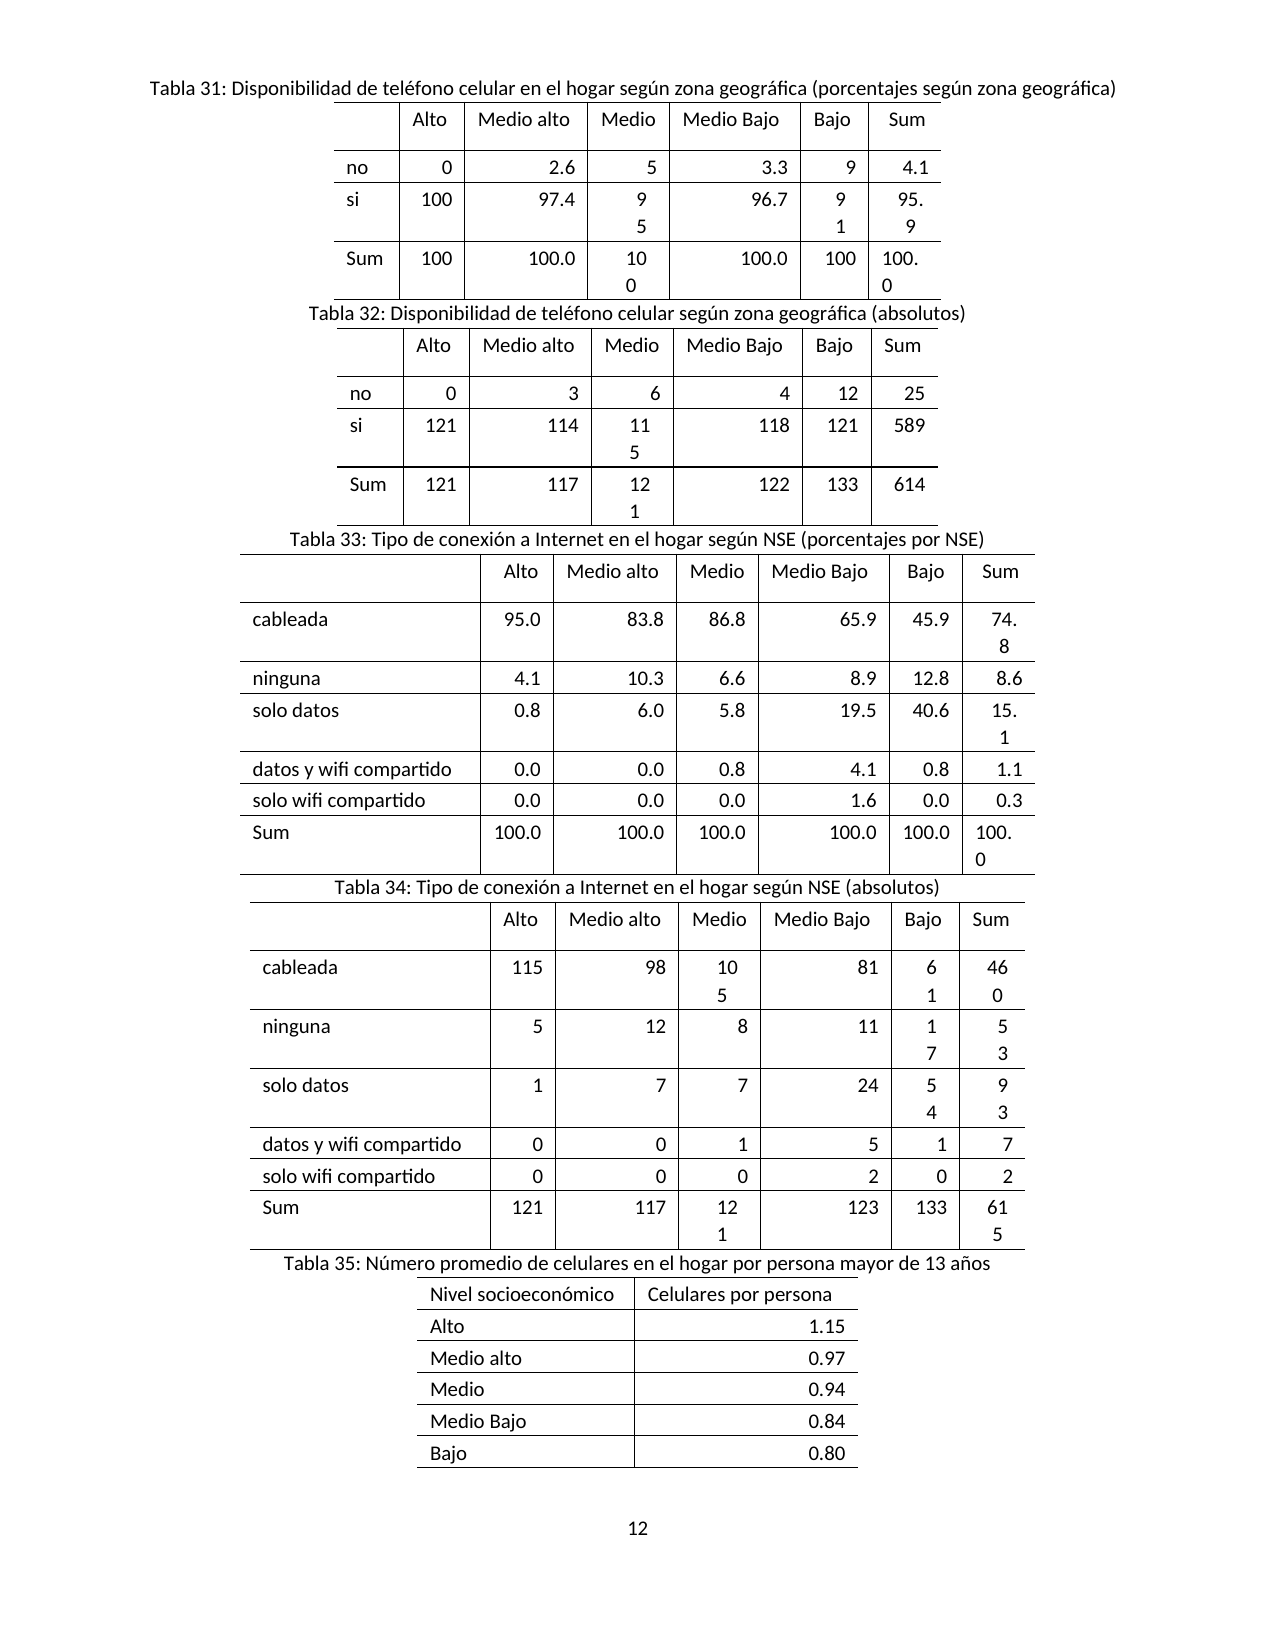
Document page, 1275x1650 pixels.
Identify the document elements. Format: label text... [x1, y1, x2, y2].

table_cell 12.8 [890, 662, 962, 692]
text Tabla 33: Tipo de conexión a Internet en el hogar según NSE (porcentajes por NSE) [150, 526, 1125, 552]
table_cell Alto [417, 1310, 634, 1340]
table_cell 7 [960, 1128, 1025, 1158]
table_cell 460 [960, 951, 1025, 1009]
table_cell 1 [491, 1069, 555, 1127]
table_cell 10.3 [554, 662, 676, 692]
table_cell Sum [334, 242, 399, 299]
table_cell no [337, 377, 403, 408]
table_cell 83.8 [554, 603, 676, 661]
table_cell 0.0 [481, 784, 553, 814]
table_cell 0 [491, 1159, 555, 1190]
table_cell 5 [588, 151, 669, 182]
table_cell 0.3 [963, 784, 1035, 814]
table_cell 0.80 [635, 1436, 858, 1467]
table_cell 86.8 [677, 603, 758, 661]
table_cell 1.6 [759, 784, 889, 814]
table_cell 100.0 [963, 816, 1035, 873]
table_cell no [334, 151, 399, 182]
table_header Bajo [803, 329, 871, 376]
table_header Medio [592, 329, 673, 376]
table_header [334, 103, 399, 150]
table_cell 4.1 [869, 151, 941, 182]
table_cell 91 [801, 183, 868, 241]
table_cell 100 [801, 242, 868, 299]
table_cell Sum [337, 468, 403, 525]
table_header [337, 329, 403, 376]
table_cell 8.9 [759, 662, 889, 692]
table_cell 11 [761, 1010, 891, 1068]
table_header Medio Bajo [759, 555, 889, 602]
table_cell cableada [250, 951, 490, 1009]
table_cell 96.7 [670, 183, 800, 241]
table_header Medio Bajo [761, 903, 891, 950]
table_cell si [334, 183, 399, 241]
table_cell 0 [556, 1159, 678, 1190]
table_cell Medio Bajo [417, 1405, 634, 1435]
table_cell 6.6 [677, 662, 758, 692]
table_header [240, 555, 480, 602]
table_cell 98 [556, 951, 678, 1009]
table_cell 100.0 [481, 816, 553, 873]
table_cell 9 [801, 151, 868, 182]
table_cell 97.4 [465, 183, 587, 241]
table_cell 2 [960, 1159, 1025, 1190]
table_cell Medio [417, 1373, 634, 1404]
table_header Medio Bajo [674, 329, 802, 376]
table_header Medio alto [465, 103, 587, 150]
table_cell 614 [872, 468, 938, 525]
table_cell 121 [592, 468, 673, 525]
table_cell 115 [491, 951, 555, 1009]
table_cell 53 [960, 1010, 1025, 1068]
table_cell 5.8 [677, 694, 758, 751]
table_cell 0.0 [481, 752, 553, 783]
table_header Medio [679, 903, 760, 950]
table_cell 65.9 [759, 603, 889, 661]
table_cell 114 [470, 409, 591, 466]
table_cell ninguna [250, 1010, 490, 1068]
table_header Alto [404, 329, 469, 376]
table_cell 0.94 [635, 1373, 858, 1404]
table_cell 0 [491, 1128, 555, 1158]
table_cell Bajo [417, 1436, 634, 1467]
table_cell 95 [588, 183, 669, 241]
table_cell 100 [588, 242, 669, 299]
table_cell 100.0 [554, 816, 676, 873]
table_cell 7 [679, 1069, 760, 1127]
table_cell 81 [761, 951, 891, 1009]
table_header Bajo [890, 555, 962, 602]
table_cell 6 [592, 377, 673, 408]
table_header Nivel socioeconómico [417, 1278, 634, 1309]
table_cell 100 [400, 242, 464, 299]
table_cell 6.0 [554, 694, 676, 751]
table_cell 615 [960, 1191, 1025, 1249]
table_header Alto [400, 103, 464, 150]
table_cell 25 [872, 377, 938, 408]
table_header Medio alto [470, 329, 591, 376]
table_cell 0.8 [481, 694, 553, 751]
table_cell 3.3 [670, 151, 800, 182]
table_cell 0.0 [554, 752, 676, 783]
table_cell si [337, 409, 403, 466]
table_cell 0.97 [635, 1341, 858, 1372]
table_cell 121 [491, 1191, 555, 1249]
table_header Sum [963, 555, 1035, 602]
table_cell 17 [892, 1010, 959, 1068]
table_header Medio [588, 103, 669, 150]
text Tabla 35: Número promedio de celulares en el hogar por persona mayor de 13 años [150, 1250, 1125, 1275]
table_cell 121 [404, 468, 469, 525]
table_cell 74.8 [963, 603, 1035, 661]
table_cell 1 [679, 1128, 760, 1158]
table_cell 133 [892, 1191, 959, 1249]
table_cell 100 [400, 183, 464, 241]
table_cell 5 [491, 1010, 555, 1068]
table_cell 0 [400, 151, 464, 182]
table_cell 117 [556, 1191, 678, 1249]
table_cell 0.8 [890, 752, 962, 783]
table_cell 4.1 [481, 662, 553, 692]
table_cell 117 [470, 468, 591, 525]
table_header Medio alto [556, 903, 678, 950]
table_cell 24 [761, 1069, 891, 1127]
table_header Bajo [892, 903, 959, 950]
table_cell cableada [240, 603, 480, 661]
table_cell 5 [761, 1128, 891, 1158]
table_cell 1 [892, 1128, 959, 1158]
table_cell 40.6 [890, 694, 962, 751]
table_cell 1.1 [963, 752, 1035, 783]
table_cell 0.0 [554, 784, 676, 814]
table_cell 54 [892, 1069, 959, 1127]
table_cell 15.1 [963, 694, 1035, 751]
table_cell solo datos [250, 1069, 490, 1127]
table_cell 100.0 [670, 242, 800, 299]
table_cell solo wifi compartido [240, 784, 480, 814]
table_cell 100.0 [759, 816, 889, 873]
table_cell 100.0 [677, 816, 758, 873]
table_cell 2.6 [465, 151, 587, 182]
table_cell solo wifi compartido [250, 1159, 490, 1190]
table_cell 121 [803, 409, 871, 466]
table_cell 0 [892, 1159, 959, 1190]
table_cell 0 [679, 1159, 760, 1190]
table_cell 0 [556, 1128, 678, 1158]
table_cell 0 [404, 377, 469, 408]
table_header Sum [872, 329, 938, 376]
table_header Medio alto [554, 555, 676, 602]
table_cell 0.0 [677, 784, 758, 814]
table_cell 61 [892, 951, 959, 1009]
table_cell 12 [556, 1010, 678, 1068]
table_cell 589 [872, 409, 938, 466]
table_cell 0.0 [890, 784, 962, 814]
table_cell 0.8 [677, 752, 758, 783]
table_cell 121 [679, 1191, 760, 1249]
table_cell Medio alto [417, 1341, 634, 1372]
table_cell 12 [803, 377, 871, 408]
table_cell datos y wifi compartido [240, 752, 480, 783]
table_cell datos y wifi compartido [250, 1128, 490, 1158]
table_cell 93 [960, 1069, 1025, 1127]
table_cell 19.5 [759, 694, 889, 751]
table_header Sum [960, 903, 1025, 950]
table_cell solo datos [240, 694, 480, 751]
table_cell Sum [250, 1191, 490, 1249]
table_cell 4.1 [759, 752, 889, 783]
table_cell 4 [674, 377, 802, 408]
table_cell 105 [679, 951, 760, 1009]
table_cell 100.0 [869, 242, 941, 299]
table_header Bajo [801, 103, 868, 150]
table_cell 115 [592, 409, 673, 466]
table_cell 1.15 [635, 1310, 858, 1340]
table_header Medio [677, 555, 758, 602]
table_cell 0.84 [635, 1405, 858, 1435]
table_cell 45.9 [890, 603, 962, 661]
text Tabla 31: Disponibilidad de teléfono celular en el hogar según zona geográfica (porcentajes según zona geográfica) [149, 75, 1125, 100]
table_header Alto [491, 903, 555, 950]
table_cell 8 [679, 1010, 760, 1068]
table_cell 2 [761, 1159, 891, 1190]
table_cell ninguna [240, 662, 480, 692]
text Tabla 34: Tipo de conexión a Internet en el hogar según NSE (absolutos) [150, 874, 1125, 900]
table_cell 8.6 [963, 662, 1035, 692]
table_cell 122 [674, 468, 802, 525]
table_header Alto [481, 555, 553, 602]
table_cell Sum [240, 816, 480, 873]
table_cell 118 [674, 409, 802, 466]
table_cell 3 [470, 377, 591, 408]
table_cell 95.9 [869, 183, 941, 241]
table_cell 133 [803, 468, 871, 525]
table_cell 7 [556, 1069, 678, 1127]
table_header Celulares por persona [635, 1278, 858, 1309]
table_header [250, 903, 490, 950]
table_header Sum [869, 103, 941, 150]
table_cell 100.0 [465, 242, 587, 299]
table_cell 95.0 [481, 603, 553, 661]
table_cell 121 [404, 409, 469, 466]
table_cell 100.0 [890, 816, 962, 873]
table_header Medio Bajo [670, 103, 800, 150]
table_cell 123 [761, 1191, 891, 1249]
text Tabla 32: Disponibilidad de teléfono celular según zona geográfica (absolutos) [150, 300, 1125, 326]
